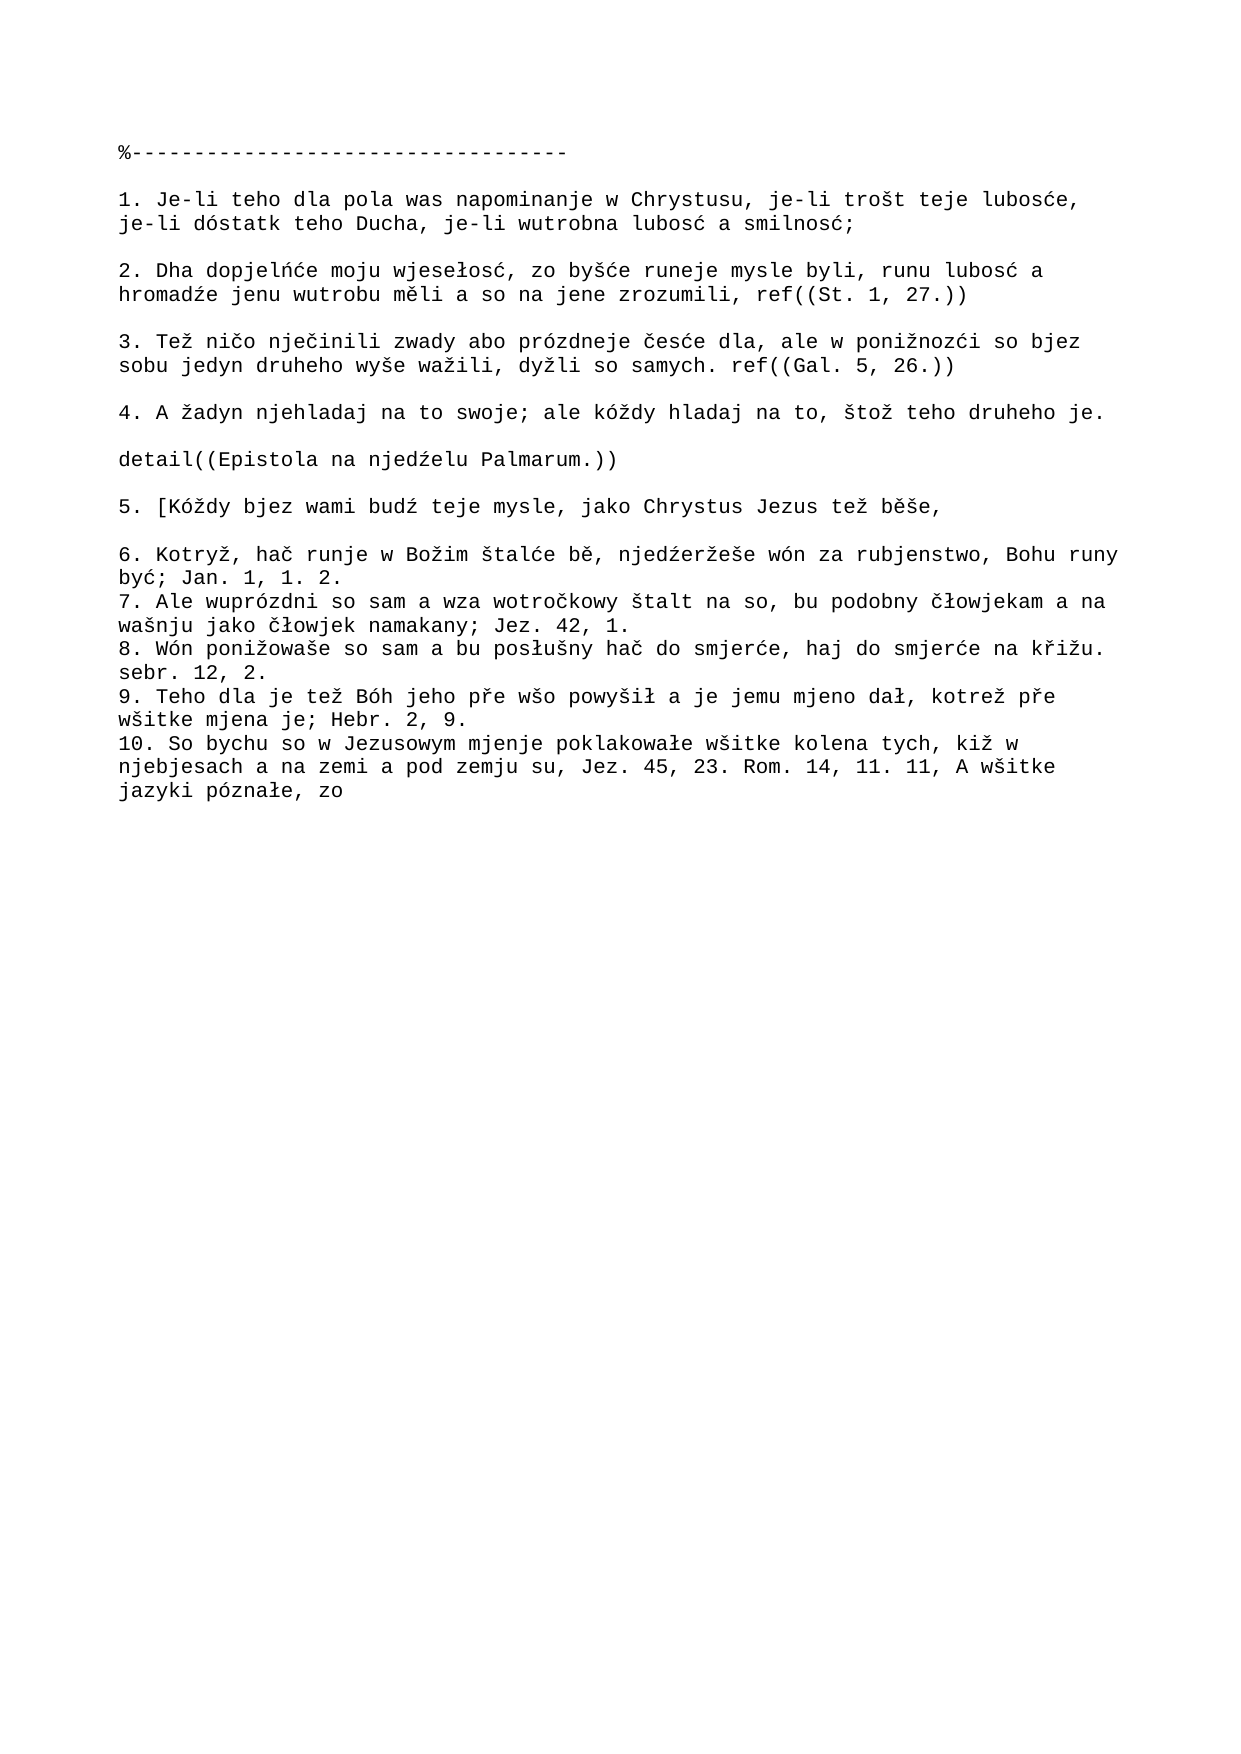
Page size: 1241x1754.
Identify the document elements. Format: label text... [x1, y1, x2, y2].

text 1. Je-li teho dla pola was napominanje w Chrystusu, je-li trošt teje lubosće, je-li dóstatk teho Ducha, je-li wutrobna lubosć a smilnosć; [118, 189, 1122, 236]
text 8. Wón ponižowaše so sam a bu posłušny hač do smjerće, haj do smjerće na křižu. sebr. 12, 2. [118, 638, 1122, 686]
text %----------------------------------- [118, 142, 1122, 165]
text 9. Teho dla je tež Bóh jeho pře wšo powyšił a je jemu mjeno dał, kotrež pře wšitke mjena je; Hebr. 2, 9. [118, 686, 1122, 733]
text 5. [Kóždy bjez wami budź teje mysle, jako Chrystus Jezus tež běše, [118, 496, 1122, 520]
text 10. So bychu so w Jezusowym mjenje poklakowałe wšitke kolena tych, kiž w njebjesach a na zemi a pod zemju su, Jez. 45, 23. Rom. 14, 11. 11, A wšitke jazyki póznałe, zo [118, 733, 1122, 804]
text 4. A žadyn njehladaj na to swoje; ale kóždy hladaj na to, štož teho druheho je. [118, 402, 1122, 426]
text 2. Dha dopjelńće moju wjesełosć, zo byšće runeje mysle byli, runu lubosć a hromadźe jenu wutrobu měli a so na jene zrozumili, ref((St. 1, 27.)) [118, 260, 1122, 307]
text 7. Ale wuprózdni so sam a wza wotročkowy štalt na so, bu podobny čłowjekam a na wašnju jako čłowjek namakany; Jez. 42, 1. [118, 591, 1122, 638]
text detail((Epistola na njedźelu Palmarum.)) [118, 449, 1122, 473]
text 3. Tež ničo nječinili zwady abo prózdneje česće dla, ale w ponižnozći so bjez sobu jedyn druheho wyše wažili, dyžli so samych. ref((Gal. 5, 26.)) [118, 331, 1122, 378]
text 6. Kotryž, hač runje w Božim štalće bě, njedźeržeše wón za rubjenstwo, Bohu runy być; Jan. 1, 1. 2. [118, 544, 1122, 591]
